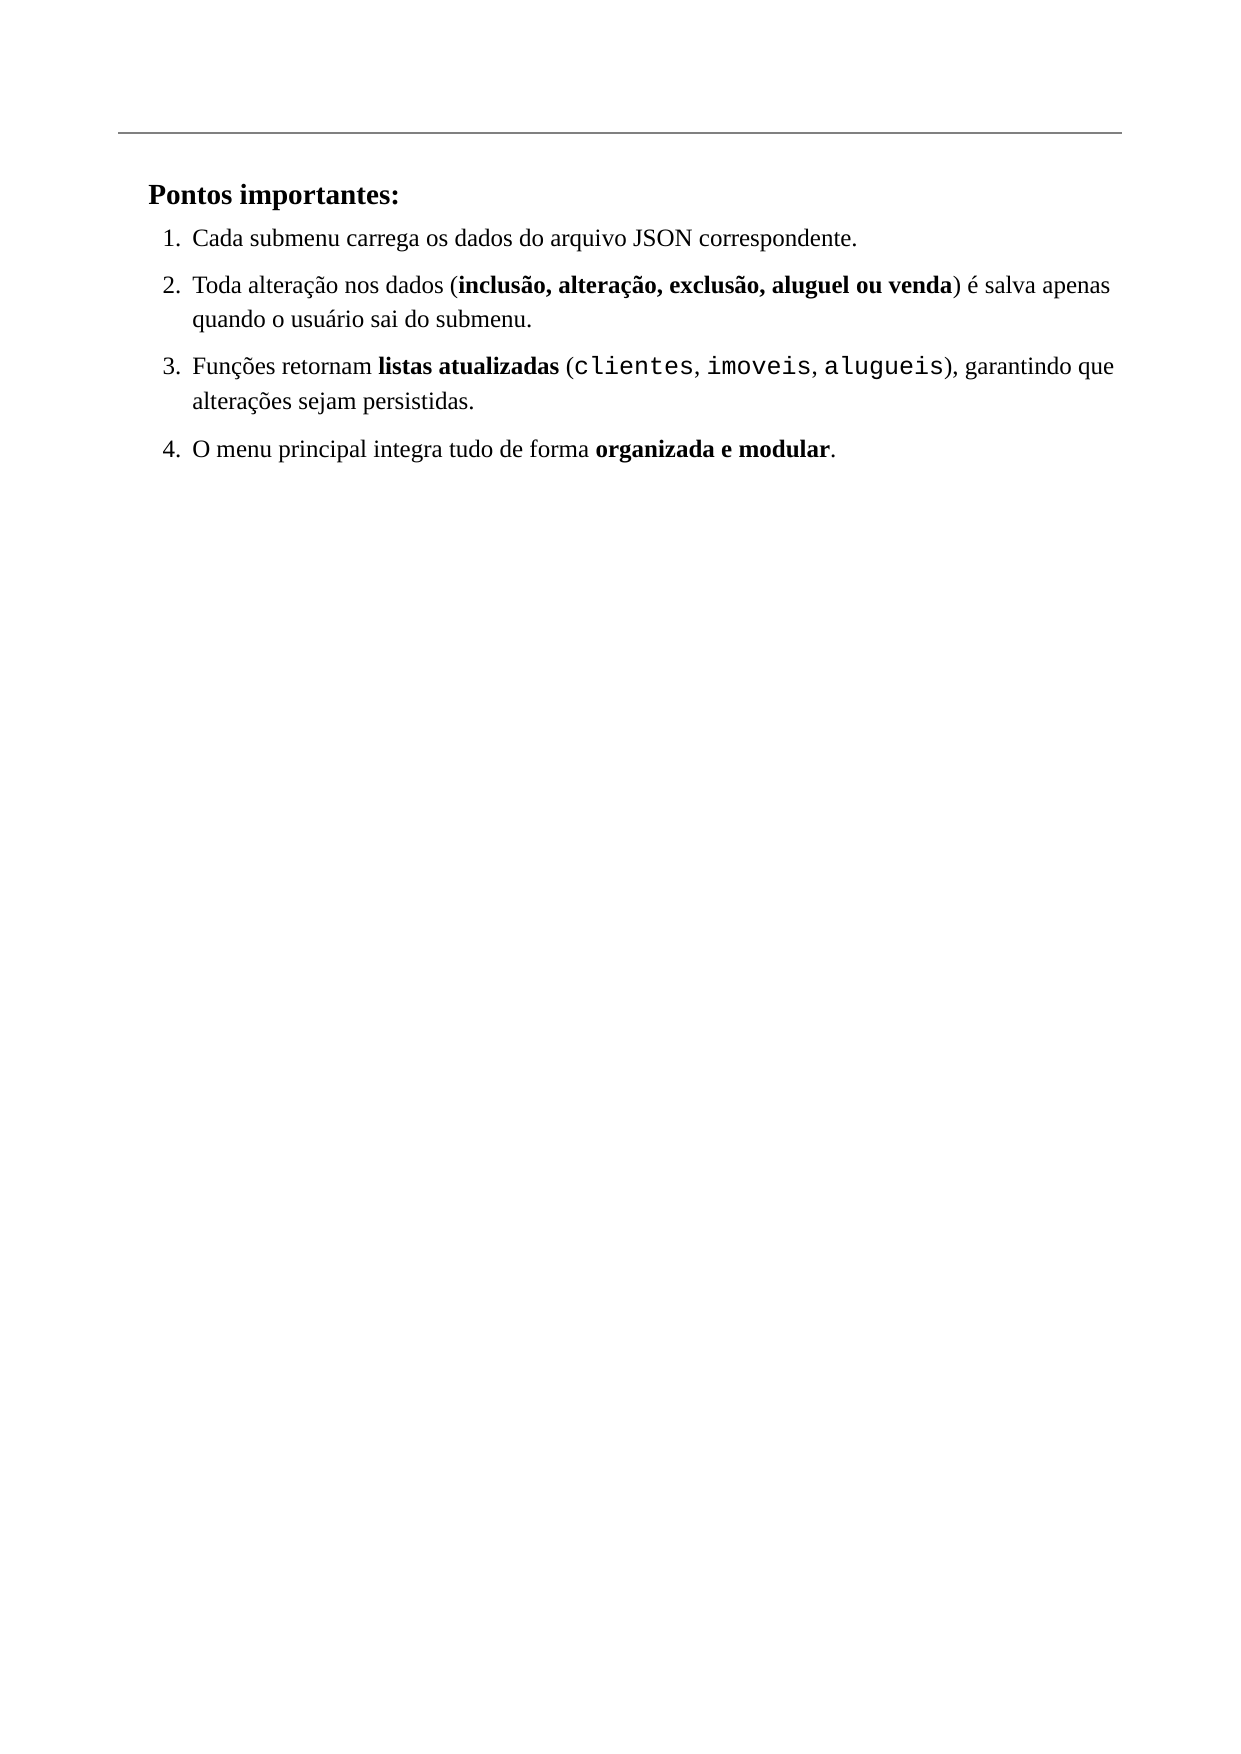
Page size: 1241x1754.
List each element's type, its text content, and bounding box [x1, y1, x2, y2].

subtitle 🔹 Pontos importantes: [118, 177, 1122, 211]
list Funções retornam listas atualizadas (clientes, imoveis, alugueis), garantindo que alterações sejam persistidas. [162, 351, 1122, 415]
list Cada submenu carrega os dados do arquivo JSON correspondente. [162, 223, 1122, 252]
list O menu principal integra tudo de forma organizada e modular. [162, 434, 1122, 463]
list Toda alteração nos dados (inclusão, alteração, exclusão, aluguel ou venda) é salva apenas quando o usuário sai do submenu. [162, 271, 1122, 332]
